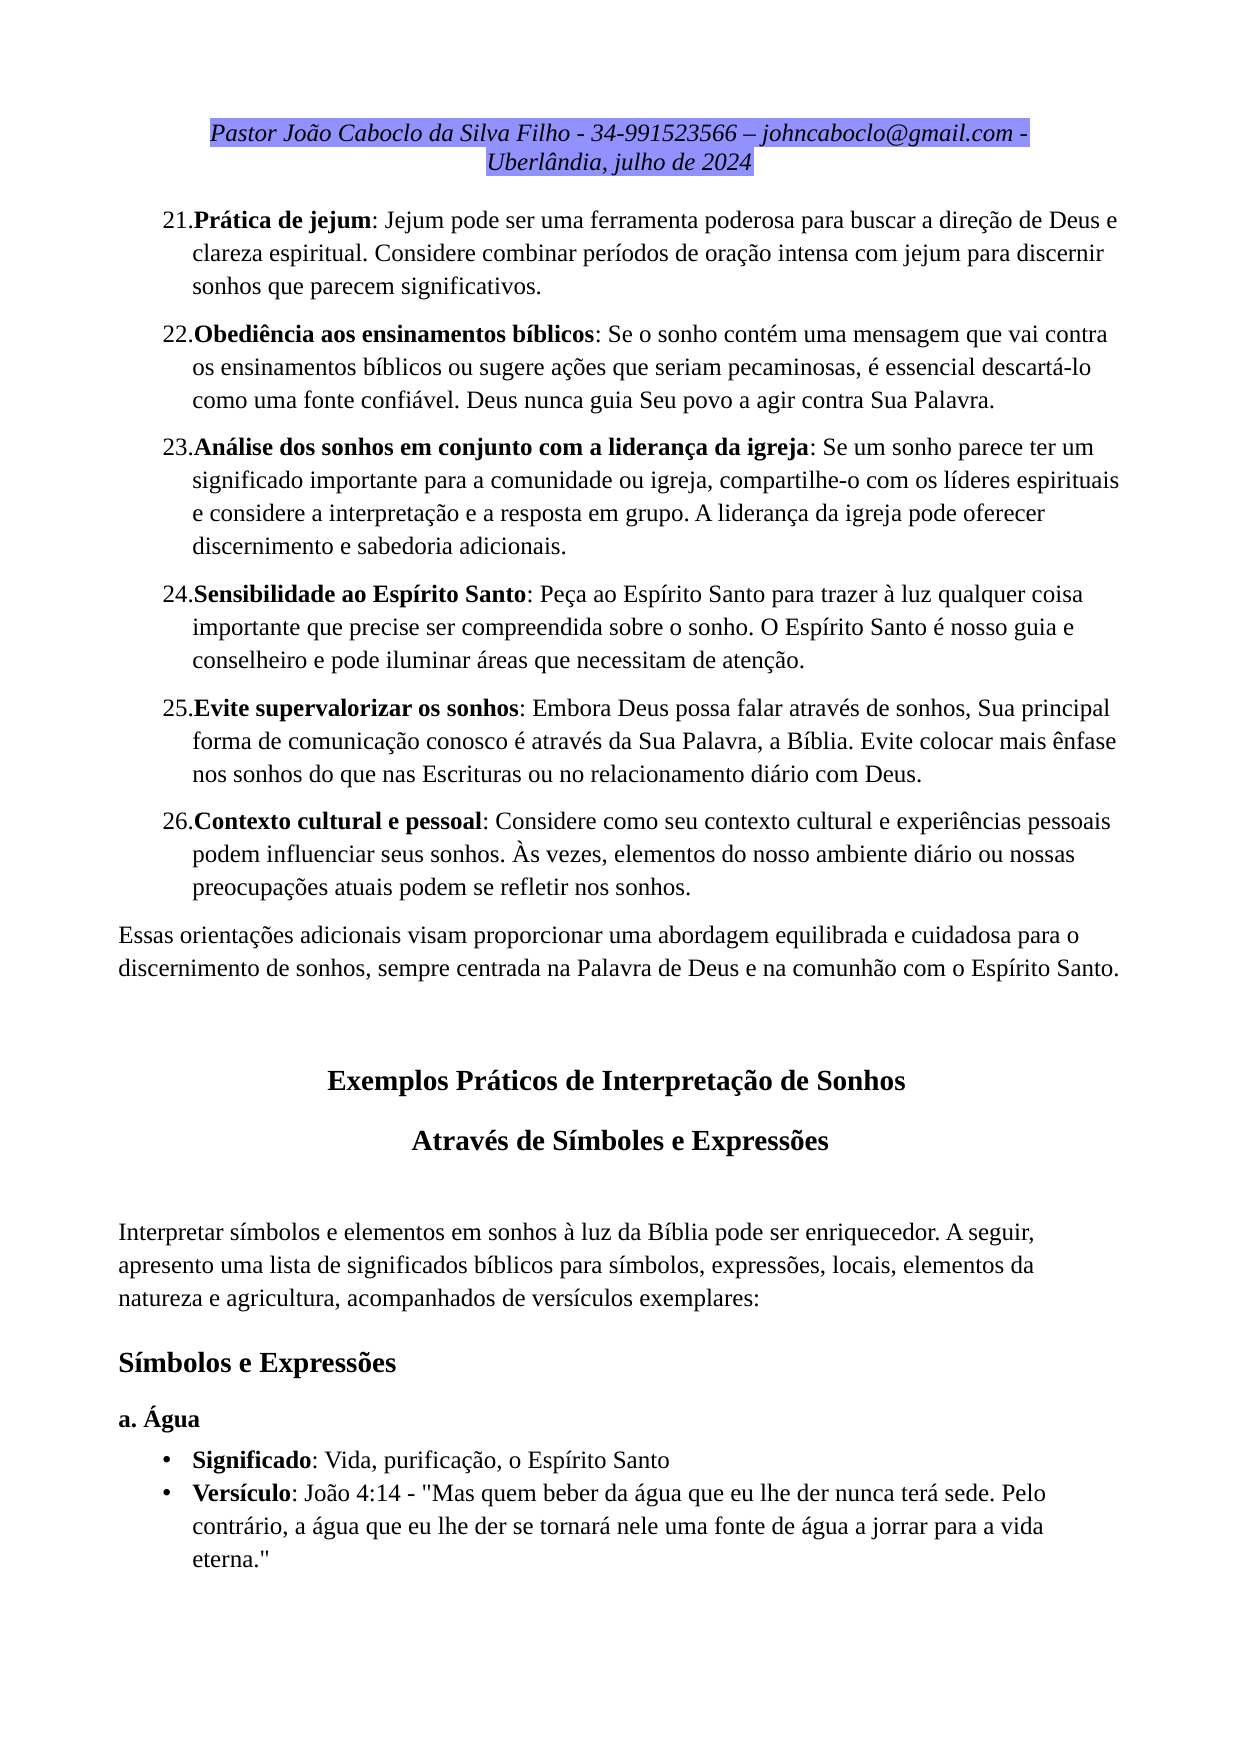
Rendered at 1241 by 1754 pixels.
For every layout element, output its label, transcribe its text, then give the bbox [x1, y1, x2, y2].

subtitle Exemplos Práticos de Interpretação de Sonhos [118, 1063, 1122, 1096]
text Essas orientações adicionais visam proporcionar uma abordagem equilibrada e cuidadosa para o discernimento de sonhos, sempre centrada na Palavra de Deus e na comunhão com o Espírito Santo. [118, 920, 1122, 982]
list Evite supervalorizar os sonhos: Embora Deus possa falar através de sonhos, Sua principal forma de comunicação conosco é através da Sua Palavra, a Bíblia. Evite colocar mais ênfase nos sonhos do que nas Escrituras ou no relacionamento diário com Deus. [162, 693, 1122, 787]
subtitle Símbolos e Expressões [118, 1345, 1122, 1379]
text Interpretar símbolos e elementos em sonhos à luz da Bíblia pode ser enriquecedor. A seguir, apresento uma lista de significados bíblicos para símbolos, expressões, locais, elementos da natureza e agricultura, acompanhados de versículos exemplares: [118, 1217, 1122, 1312]
list Versículo: João 4:14 - "Mas quem beber da água que eu lhe der nunca terá sede. Pelo contrário, a água que eu lhe der se tornará nele uma fonte de água a jorrar para a vida eterna." [162, 1478, 1122, 1573]
subtitle Através de Símboles e Expressões [118, 1123, 1122, 1157]
list Significado: Vida, purificação, o Espírito Santo [162, 1445, 1122, 1474]
list Análise dos sonhos em conjunto com a liderança da igreja: Se um sonho parece ter um significado importante para a comunidade ou igreja, compartilhe-o com os líderes espirituais e considere a interpretação e a resposta em grupo. A liderança da igreja pode oferecer discernimento e sabedoria adicionais. [162, 432, 1122, 560]
subtitle a. Água [118, 1404, 1122, 1433]
list Prática de jejum: Jejum pode ser uma ferramenta poderosa para buscar a direção de Deus e clareza espiritual. Considere combinar períodos de oração intensa com jejum para discernir sonhos que parecem significativos. [162, 205, 1122, 300]
list Sensibilidade ao Espírito Santo: Peça ao Espírito Santo para trazer à luz qualquer coisa importante que precise ser compreendida sobre o sonho. O Espírito Santo é nosso guia e conselheiro e pode iluminar áreas que necessitam de atenção. [162, 579, 1122, 674]
list Obediência aos ensinamentos bíblicos: Se o sonho contém uma mensagem que vai contra os ensinamentos bíblicos ou sugere ações que seriam pecaminosas, é essencial descartá-lo como uma fonte confiável. Deus nunca guia Seu povo a agir contra Sua Palavra. [162, 319, 1122, 413]
list Contexto cultural e pessoal: Considere como seu contexto cultural e experiências pessoais podem influenciar seus sonhos. Às vezes, elementos do nosso ambiente diário ou nossas preocupações atuais podem se refletir nos sonhos. [162, 806, 1122, 901]
